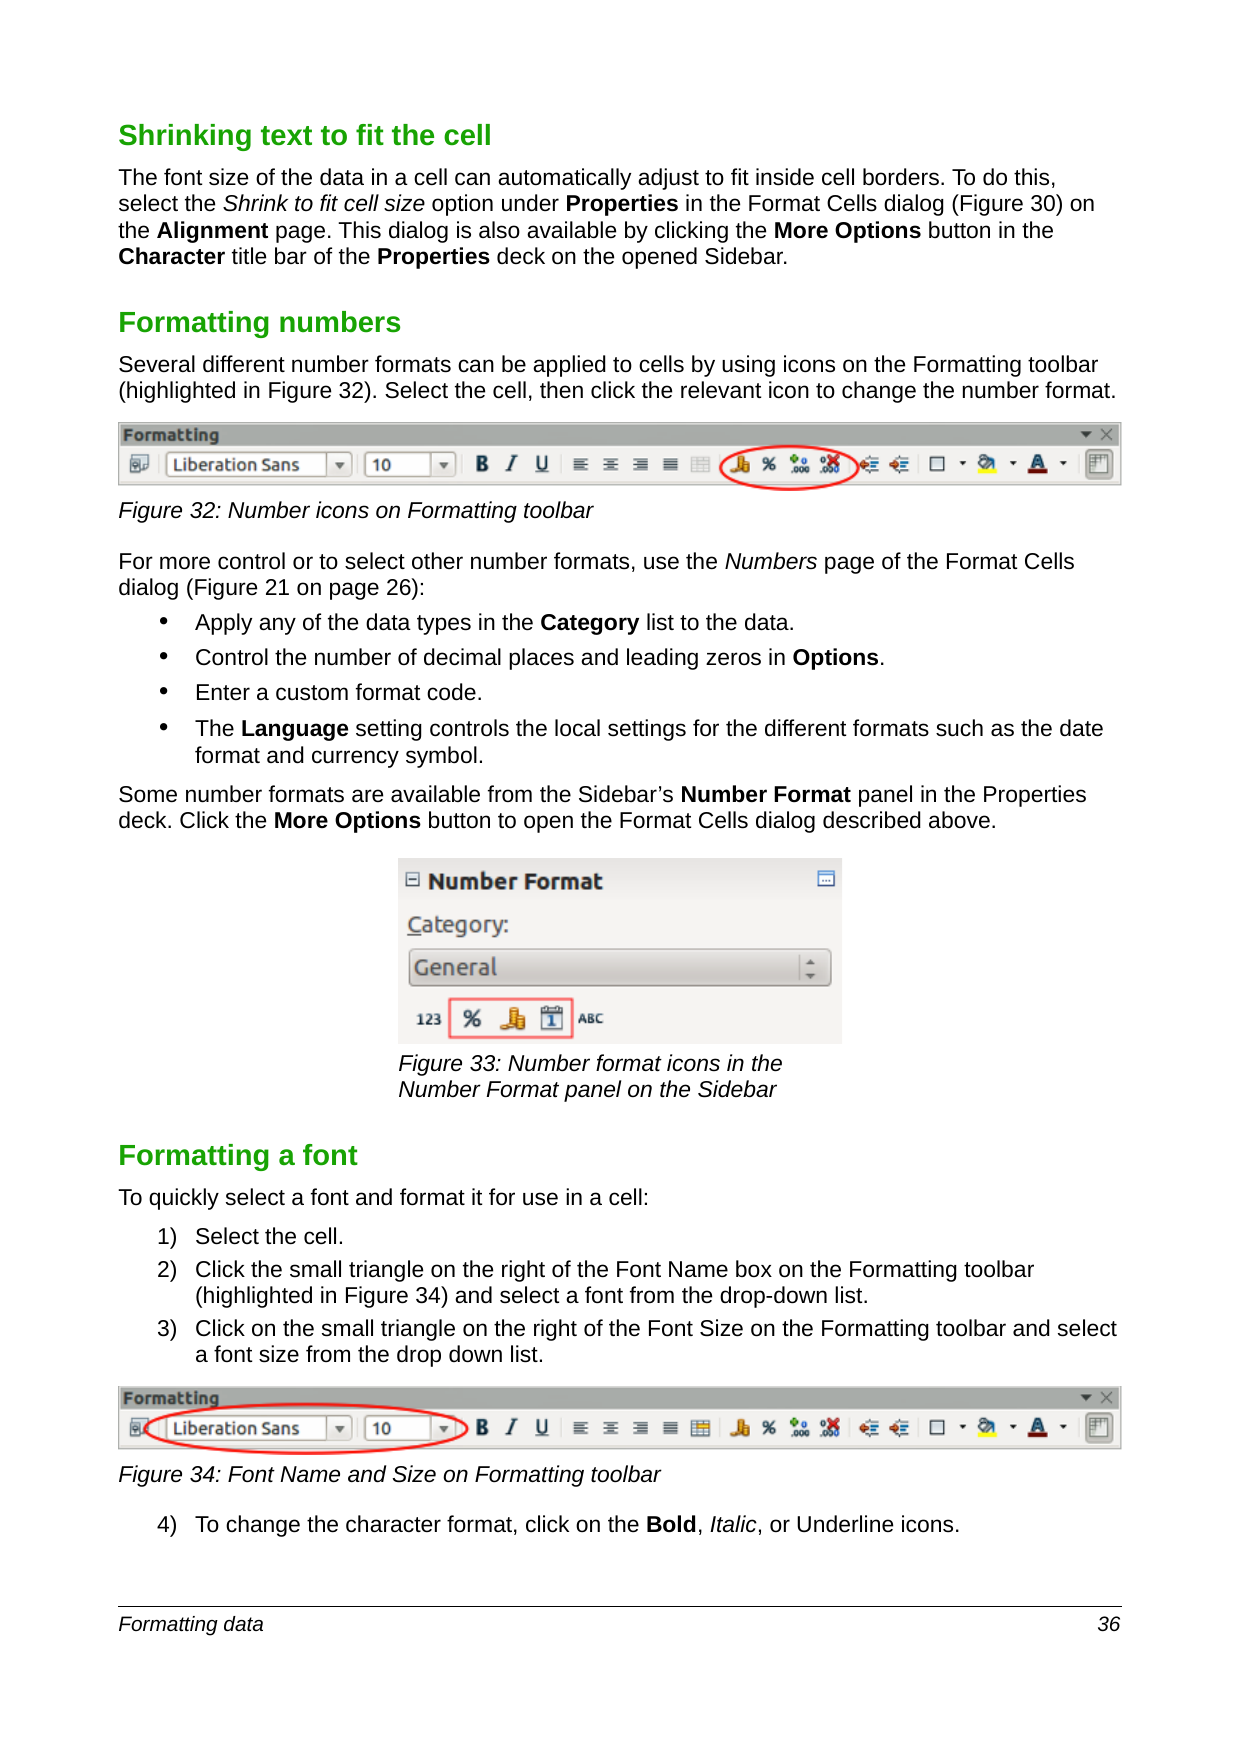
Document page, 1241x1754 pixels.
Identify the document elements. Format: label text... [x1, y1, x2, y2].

text The font size of the data in a cell can automatically adjust to fit inside cell borders. To do this, select the Shrink to fit cell size option under Properties in the Format Cells dialog (Figure 30) on the Alignment page. This dialog is also available by clicking the More Options button in the Character title bar of the Properties deck on the opened Sidebar. [118, 164, 1122, 269]
list Apply any of the data types in the Category list to the data. [156, 607, 1122, 636]
text Figure 34: Font Name and Size on Formatting toolbar [118, 1461, 1122, 1487]
list Click the small triangle on the right of the Font Name box on the Formatting toolbar (highlighted in Figure 34) and select a font from the drop-down list. [177, 1256, 1122, 1308]
list Select the cell. [177, 1223, 1122, 1249]
list Control the number of decimal places and leading zeros in Options. [156, 642, 1122, 671]
picture [398, 858, 843, 1044]
picture [118, 1386, 1123, 1455]
list For more control or to select other number formats, use the Numbers page of the Format Cells dialog (Figure 21 on page 26): [118, 548, 1122, 600]
list The Language setting controls the local settings for the different formats such as the date format and currency symbol. [156, 713, 1122, 768]
text To quickly select a font and format it for use in a cell: [118, 1184, 1122, 1210]
subtitle Shrinking text to fit the cell [118, 118, 1122, 152]
list Enter a custom format code. [156, 678, 1122, 707]
text Figure 32: Number icons on Formatting toolbar [118, 497, 1122, 524]
subtitle Formatting numbers [118, 305, 1122, 338]
text Some number formats are available from the Sidebar’s Number Format panel in the Properties deck. Click the More Options button to open the Format Cells dialog described above. [118, 781, 1122, 834]
picture [118, 422, 1123, 491]
list To change the character format, click on the Bold, Italic, or Underline icons. [177, 1511, 1122, 1537]
list Several different number formats can be applied to cells by using icons on the Formatting toolbar (highlighted in Figure 32). Select the cell, then click the relevant icon to change the number format. [118, 351, 1122, 404]
text Figure 33: Number format icons in the Number Format panel on the Sidebar [398, 1050, 842, 1103]
subtitle Formatting a font [118, 1138, 1122, 1172]
list Click on the small triangle on the right of the Font Size on the Formatting toolbar and select a font size from the drop down list. [177, 1314, 1122, 1367]
